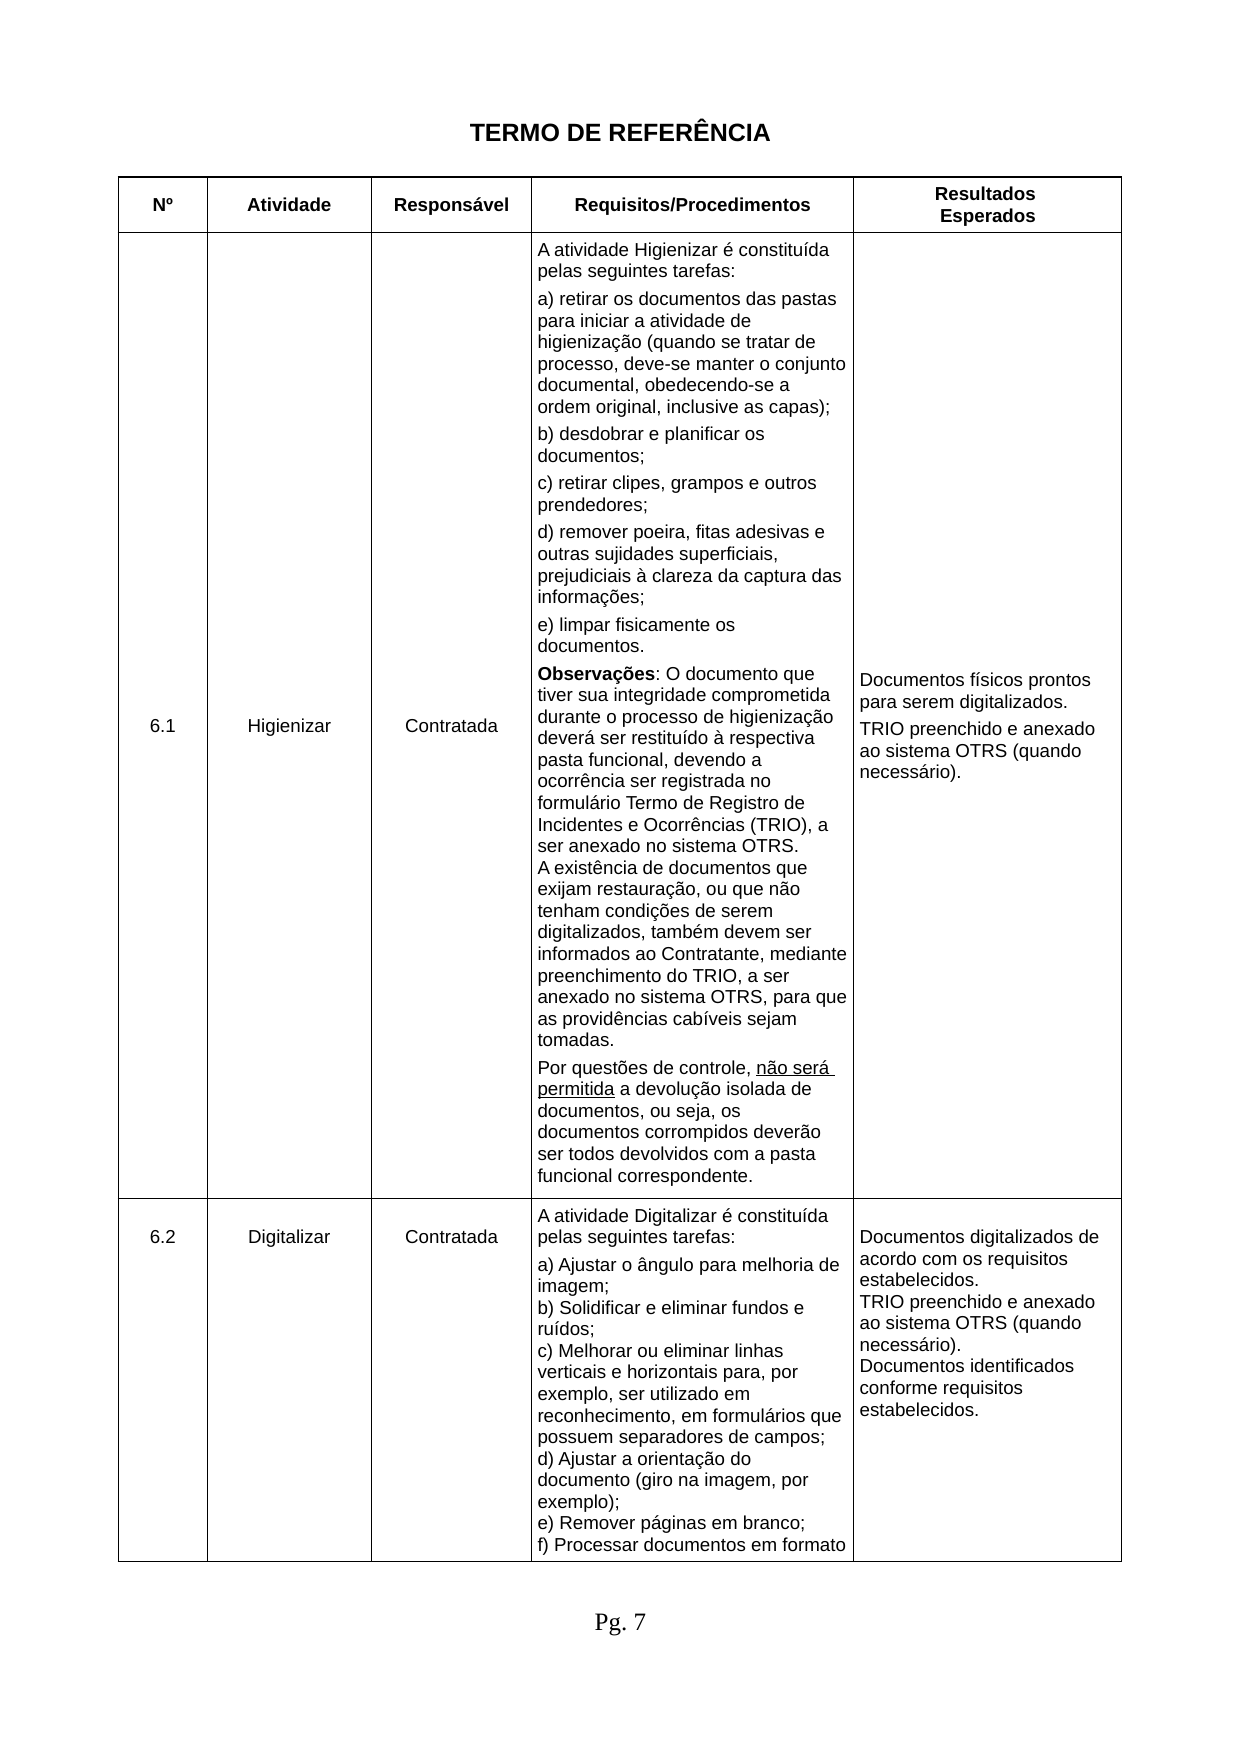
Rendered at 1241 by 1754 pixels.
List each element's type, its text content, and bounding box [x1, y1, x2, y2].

table_header Nº [119, 178, 207, 232]
table_cell 6.2 [119, 1199, 207, 1561]
table_cell Documentos físicos prontos para serem digitalizados. TRIO preenchido e anexado ao sistema OTRS (quando necessário). [854, 233, 1121, 1198]
table_cell Higienizar [208, 233, 371, 1198]
table_header Resultados Esperados [854, 178, 1121, 232]
table_header Requisitos/Procedimentos [532, 178, 853, 232]
table_header Atividade [208, 178, 371, 232]
table_cell Digitalizar [208, 1199, 371, 1561]
table_cell Contratada [372, 233, 531, 1198]
table_cell 6.1 [119, 233, 207, 1198]
table_header Responsável [372, 178, 531, 232]
table_cell A atividade Higienizar é constituída pelas seguintes tarefas: a) retirar os documentos das pastas para iniciar a atividade de higienização (quando se tratar de processo, deve-se manter o conjunto documental, obedecendo-se a ordem original, inclusive as capas); b) desdobrar e planificar os documentos; c) retirar clipes, grampos e outros prendedores; d) remover poeira, fitas adesivas e outras sujidades superficiais, prejudiciais à clareza da captura das informações; e) limpar fisicamente os documentos. Observações: O documento que tiver sua integridade comprometida durante o processo de higienização deverá ser restituído à respectiva pasta funcional, devendo a ocorrência ser registrada no formulário Termo de Registro de Incidentes e Ocorrências (TRIO), a ser anexado no sistema OTRS. A existência de documentos que exijam restauração, ou que não tenham condições de serem digitalizados, também devem ser informados ao Contratante, mediante preenchimento do TRIO, a ser anexado no sistema OTRS, para que as providências cabíveis sejam tomadas. Por questões de controle, não será permitida a devolução isolada de documentos, ou seja, os documentos corrompidos deverão ser todos devolvidos com a pasta funcional correspondente. [532, 233, 853, 1198]
table_cell A atividade Digitalizar é constituída pelas seguintes tarefas: a) Ajustar o ângulo para melhoria de imagem; b) Solidificar e eliminar fundos e ruídos; c) Melhorar ou eliminar linhas verticais e horizontais para, por exemplo, ser utilizado em reconhecimento, em formulários que possuem separadores de campos; d) Ajustar a orientação do documento (giro na imagem, por exemplo); e) Remover páginas em branco; f) Processar documentos em formato [532, 1199, 853, 1561]
table_cell Contratada [372, 1199, 531, 1561]
table_cell Documentos digitalizados de acordo com os requisitos estabelecidos. TRIO preenchido e anexado ao sistema OTRS (quando necessário). Documentos identificados conforme requisitos estabelecidos. [854, 1199, 1121, 1561]
